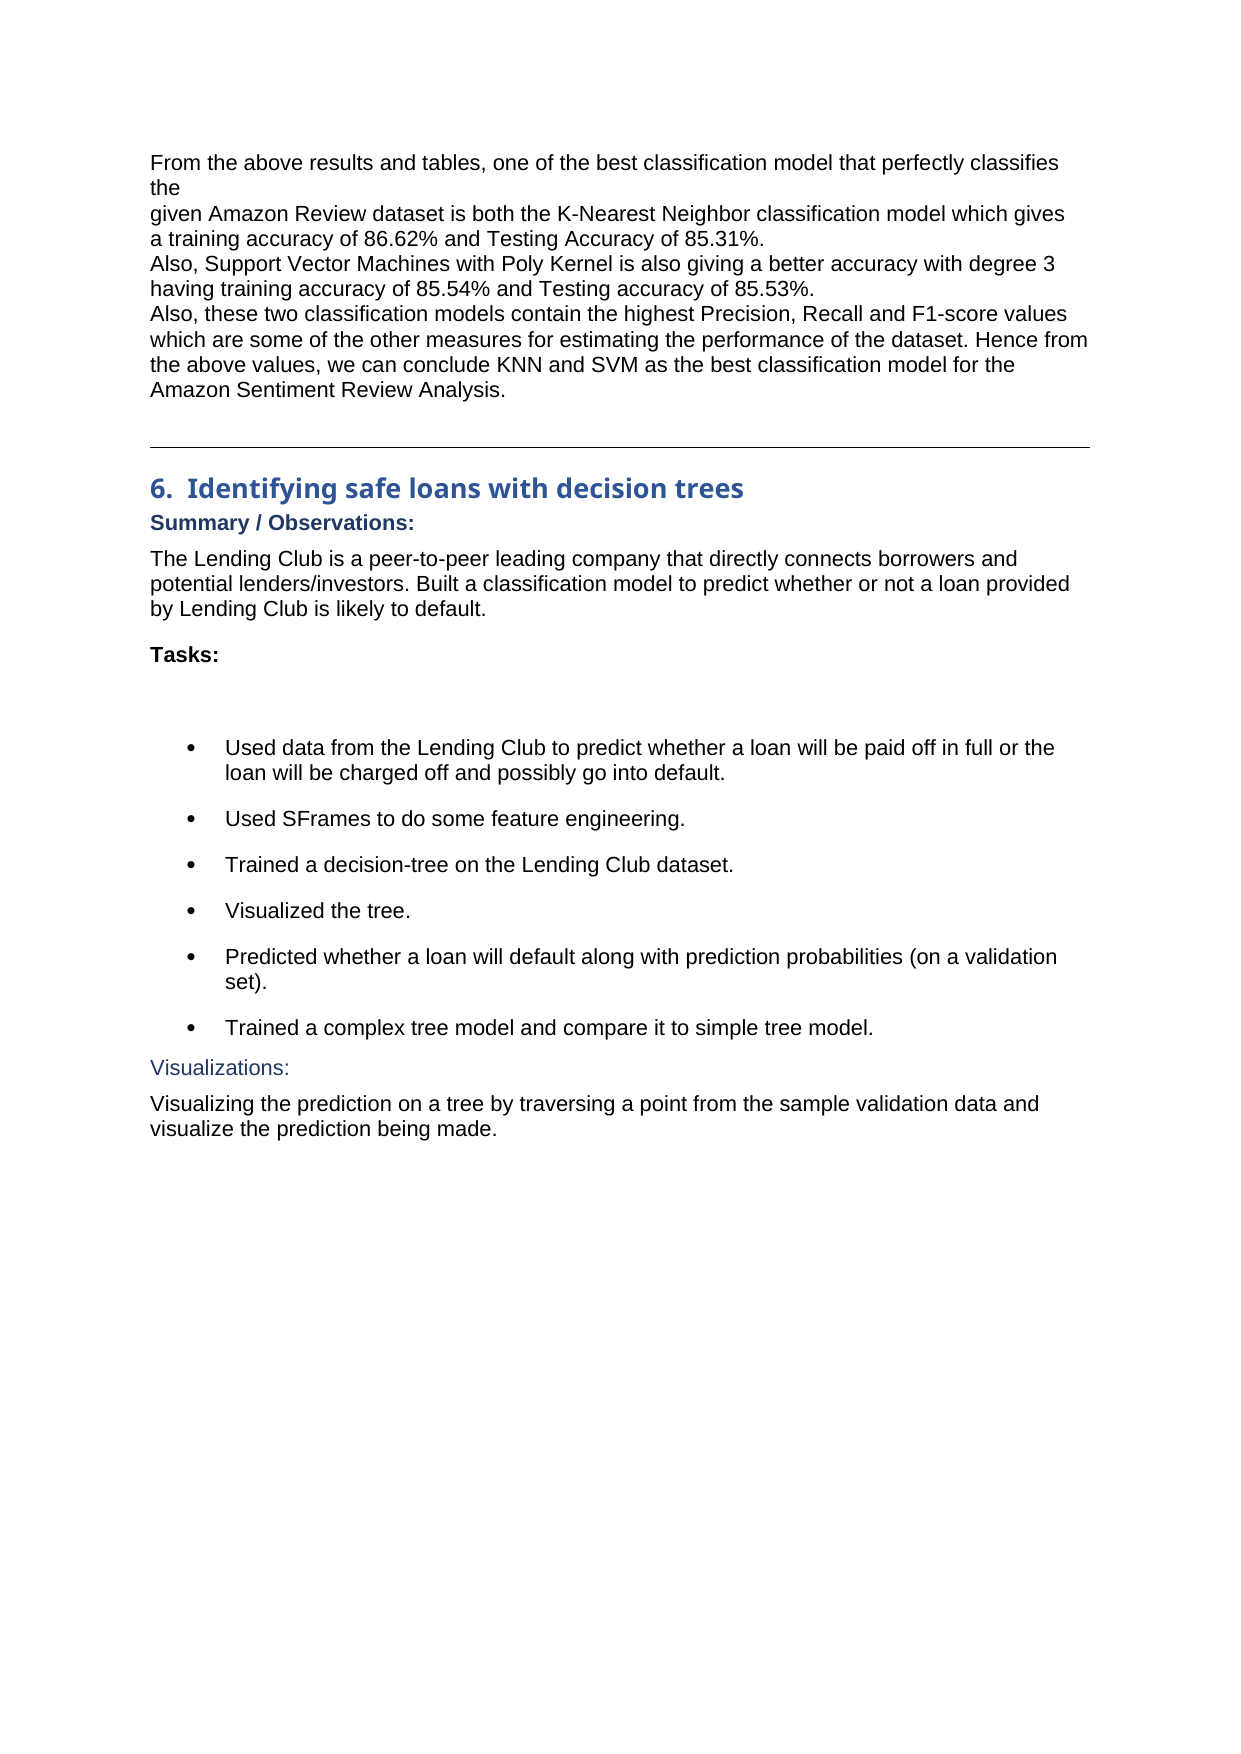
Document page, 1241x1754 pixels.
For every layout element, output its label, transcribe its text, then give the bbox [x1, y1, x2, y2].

subtitle Visualizations: [150, 1055, 1090, 1080]
list Trained a decision-tree on the Lending Club dataset. [187, 852, 1090, 877]
text The Lending Club is a peer-to-peer leading company that directly connects borrowers and potential lenders/investors. Built a classification model to predict whether or not a loan provided by Lending Club is likely to default. [150, 546, 1090, 621]
list Used SFrames to do some feature engineering. [187, 806, 1090, 831]
list Used data from the Lending Club to predict whether a loan will be paid off in full or the loan will be charged off and possibly go into default. [187, 734, 1090, 785]
subtitle Identifying safe loans with decision trees [150, 469, 1090, 506]
list Predicted whether a loan will default along with prediction probabilities (on a validation set). [187, 944, 1090, 994]
subtitle Summary / Observations: [150, 510, 1090, 535]
text Tasks: [150, 642, 1090, 667]
text Visualizing the prediction on a tree by traversing a point from the sample validation data and visualize the prediction being made. [150, 1090, 1090, 1141]
text From the above results and tables, one of the best classification model that perfectly classifies the given Amazon Review dataset is both the K-Nearest Neighbor classification model which gives a training accuracy of 86.62% and Testing Accuracy of 85.31%. Also, Support Vector Machines with Poly Kernel is also giving a better accuracy with degree 3 having training accuracy of 85.54% and Testing accuracy of 85.53%. Also, these two classification models contain the highest Precision, Recall and F1-score values which are some of the other measures for estimating the performance of the dataset. Hence from the above values, we can conclude KNN and SVM as the best classification model for the Amazon Sentiment Review Analysis. [150, 150, 1090, 402]
list Visualized the tree. [187, 898, 1090, 923]
list Trained a complex tree model and compare it to simple tree model. [187, 1015, 1090, 1040]
